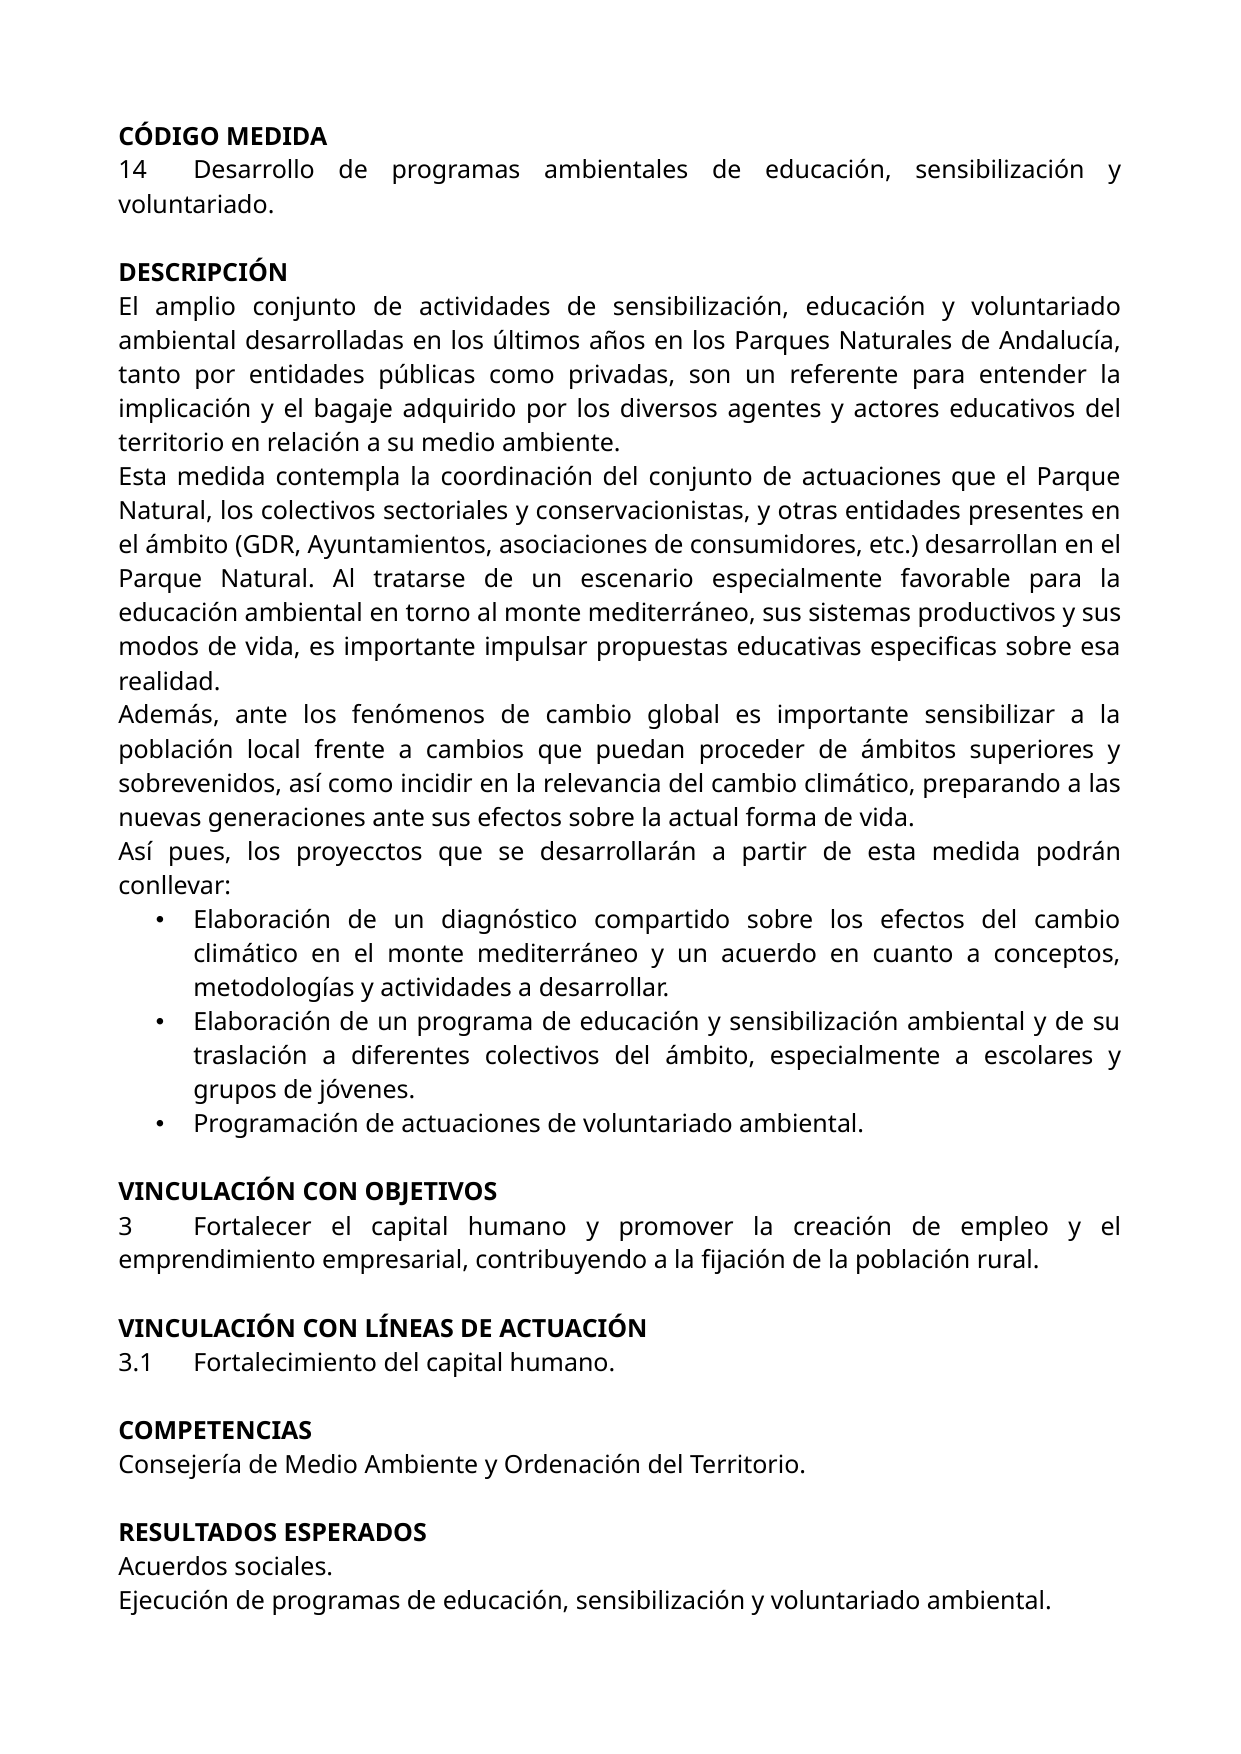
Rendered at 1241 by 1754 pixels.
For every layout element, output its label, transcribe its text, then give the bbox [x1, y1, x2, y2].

text 3.1 Fortalecimiento del capital humano. [118, 1344, 1122, 1378]
text El amplio conjunto de actividades de sensibilización, educación y voluntariado ambiental desarrolladas en los últimos años en los Parques Naturales de Andalucía, tanto por entidades públicas como privadas, son un referente para entender la implicación y el bagaje adquirido por los diversos agentes y actores educativos del territorio en relación a su medio ambiente. [118, 288, 1122, 459]
list Programación de actuaciones de voluntariado ambiental. [156, 1106, 1122, 1140]
text VINCULACIÓN CON LÍNEAS DE ACTUACIÓN [118, 1310, 1122, 1344]
text Consejería de Medio Ambiente y Ordenación del Territorio. [118, 1447, 1122, 1481]
text COMPETENCIAS [118, 1412, 1122, 1447]
text RESULTADOS ESPERADOS [118, 1515, 1122, 1549]
list Elaboración de un diagnóstico compartido sobre los efectos del cambio climático en el monte mediterráneo y un acuerdo en cuanto a conceptos, metodologías y actividades a desarrollar. [156, 902, 1122, 1004]
text 14 Desarrollo de programas ambientales de educación, sensibilización y voluntariado. [118, 152, 1122, 220]
text Así pues, los proyecctos que se desarrollarán a partir de esta medida podrán conllevar: [118, 833, 1122, 902]
text 3 Fortalecer el capital humano y promover la creación de empleo y el emprendimiento empresarial, contribuyendo a la fijación de la población rural. [118, 1208, 1122, 1276]
list Elaboración de un programa de educación y sensibilización ambiental y de su traslación a diferentes colectivos del ámbito, especialmente a escolares y grupos de jóvenes. [156, 1004, 1122, 1106]
text CÓDIGO MEDIDA [118, 118, 1122, 152]
text Ejecución de programas de educación, sensibilización y voluntariado ambiental. [118, 1583, 1122, 1617]
text Esta medida contempla la coordinación del conjunto de actuaciones que el Parque Natural, los colectivos sectoriales y conservacionistas, y otras entidades presentes en el ámbito (GDR, Ayuntamientos, asociaciones de consumidores, etc.) desarrollan en el Parque Natural. Al tratarse de un escenario especialmente favorable para la educación ambiental en torno al monte mediterráneo, sus sistemas productivos y sus modos de vida, es importante impulsar propuestas educativas especificas sobre esa realidad. [118, 459, 1122, 697]
text DESCRIPCIÓN [118, 254, 1122, 288]
text Además, ante los fenómenos de cambio global es importante sensibilizar a la población local frente a cambios que puedan proceder de ámbitos superiores y sobrevenidos, así como incidir en la relevancia del cambio climático, preparando a las nuevas generaciones ante sus efectos sobre la actual forma de vida. [118, 697, 1122, 833]
text Acuerdos sociales. [118, 1549, 1122, 1583]
text VINCULACIÓN CON OBJETIVOS [118, 1174, 1122, 1208]
